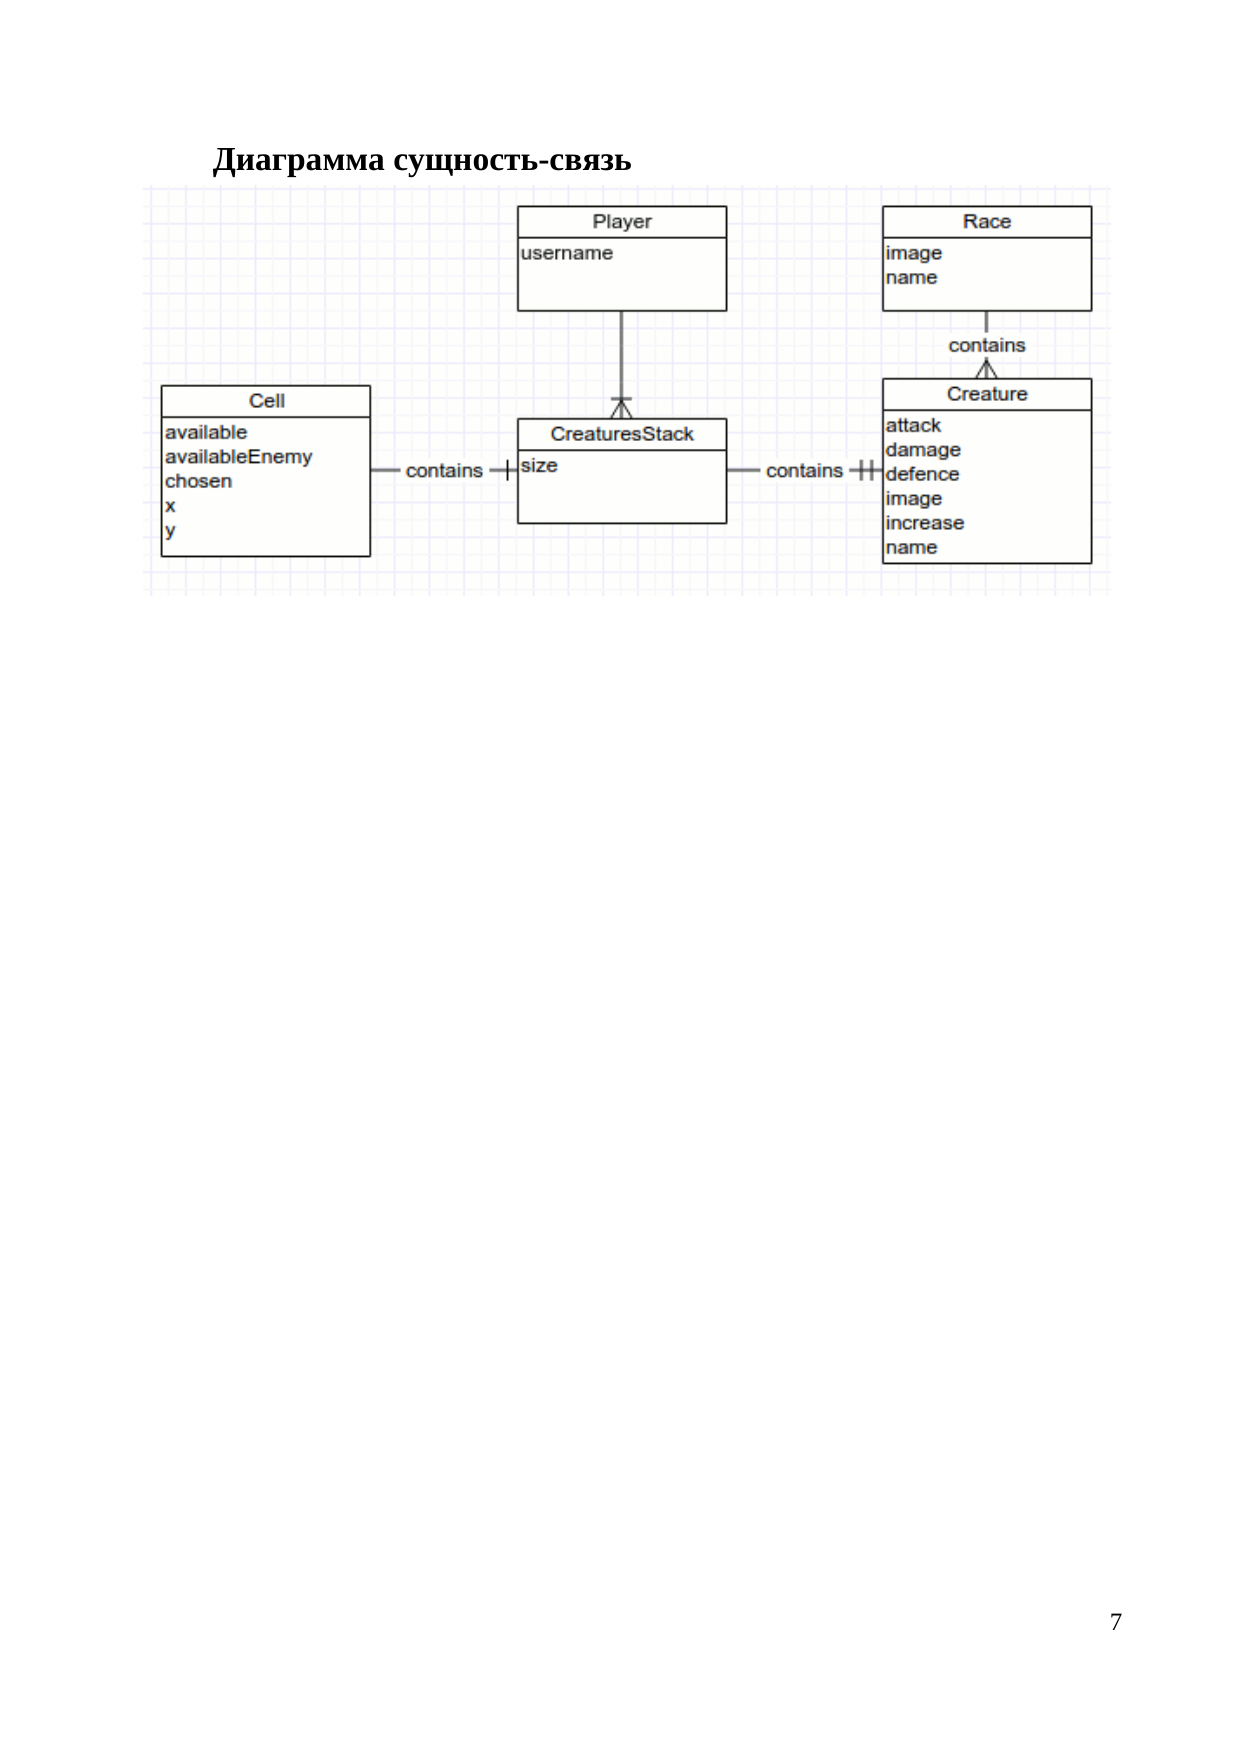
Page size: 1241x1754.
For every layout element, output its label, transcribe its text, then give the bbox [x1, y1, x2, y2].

subtitle Диаграмма сущность-связь [153, 139, 1122, 178]
picture [142, 185, 1112, 596]
